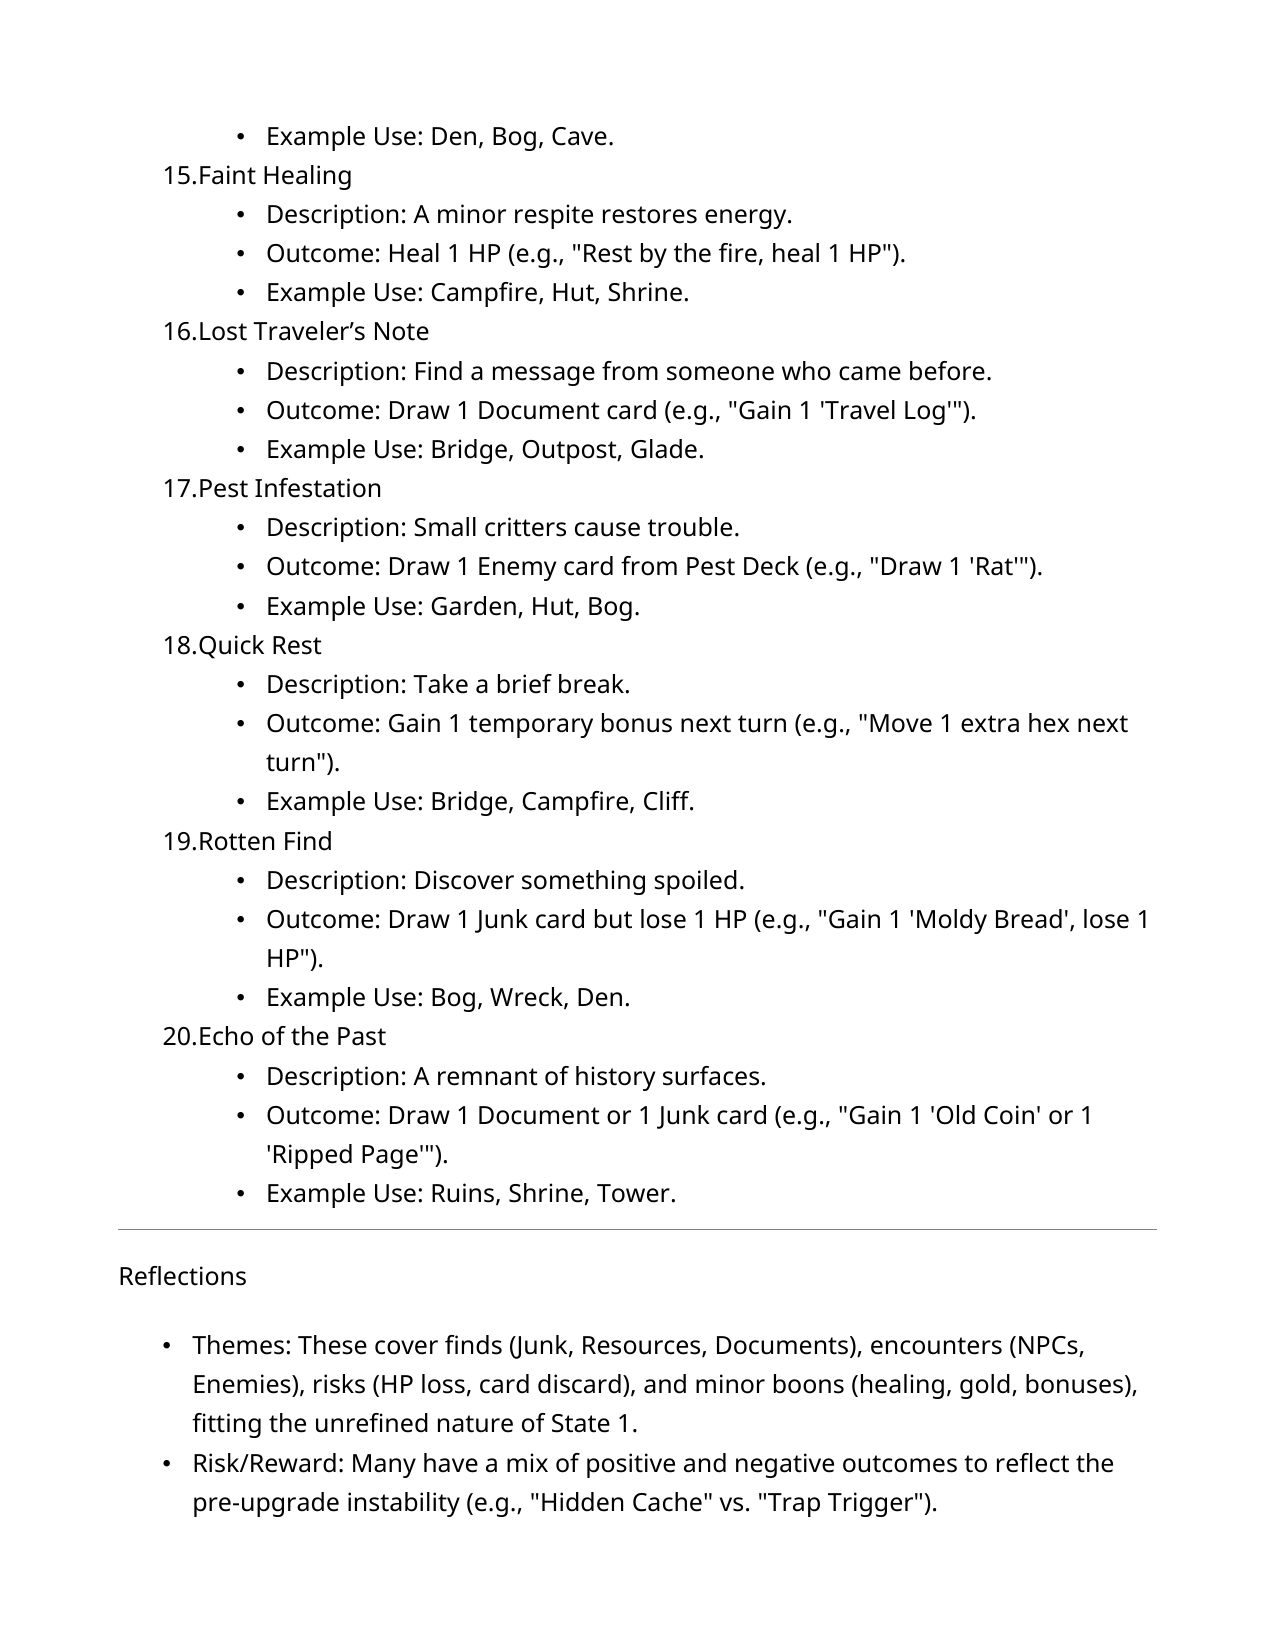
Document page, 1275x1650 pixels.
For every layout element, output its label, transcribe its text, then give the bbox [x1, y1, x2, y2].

list Rotten Find [162, 823, 1157, 857]
text Reflections [118, 1259, 1157, 1293]
list Outcome: Heal 1 HP (e.g., "Rest by the fire, heal 1 HP"). [236, 236, 1157, 270]
list Outcome: Gain 1 temporary bonus next turn (e.g., "Move 1 extra hex next turn"). [236, 706, 1157, 779]
list Faint Healing [162, 157, 1157, 191]
list Example Use: Garden, Hut, Bog. [236, 588, 1157, 622]
list Themes: These cover finds (Junk, Resources, Documents), encounters (NPCs, Enemies), risks (HP loss, card discard), and minor boons (healing, gold, bonuses), fitting the unrefined nature of State 1. [162, 1328, 1157, 1440]
list Description: Take a brief break. [236, 666, 1157, 701]
list Description: A minor respite restores energy. [236, 196, 1157, 231]
list Risk/Reward: Many have a mix of positive and negative outcomes to reflect the pre-upgrade instability (e.g., "Hidden Cache" vs. "Trap Trigger"). [162, 1445, 1157, 1518]
list Example Use: Campfire, Hut, Shrine. [236, 275, 1157, 309]
list Example Use: Ruins, Shrine, Tower. [236, 1176, 1157, 1210]
list Description: Find a message from someone who came before. [236, 353, 1157, 387]
list Lost Traveler’s Note [162, 314, 1157, 348]
list Outcome: Draw 1 Junk card but lose 1 HP (e.g., "Gain 1 'Moldy Bread', lose 1 HP"). [236, 901, 1157, 975]
list Example Use: Bridge, Outpost, Glade. [236, 431, 1157, 466]
list Description: Small critters cause trouble. [236, 510, 1157, 544]
list Echo of the Past [162, 1019, 1157, 1053]
list Quick Rest [162, 627, 1157, 661]
list Pest Infestation [162, 471, 1157, 505]
list Example Use: Den, Bog, Cave. [236, 118, 1157, 152]
list Description: A remnant of history surfaces. [236, 1058, 1157, 1092]
list Example Use: Bridge, Campfire, Cliff. [236, 784, 1157, 818]
list Outcome: Draw 1 Enemy card from Pest Deck (e.g., "Draw 1 'Rat'"). [236, 549, 1157, 583]
list Description: Discover something spoiled. [236, 862, 1157, 896]
list Example Use: Bog, Wreck, Den. [236, 980, 1157, 1014]
list Outcome: Draw 1 Document or 1 Junk card (e.g., "Gain 1 'Old Coin' or 1 'Ripped Page'"). [236, 1097, 1157, 1171]
list Outcome: Draw 1 Document card (e.g., "Gain 1 'Travel Log'"). [236, 392, 1157, 426]
